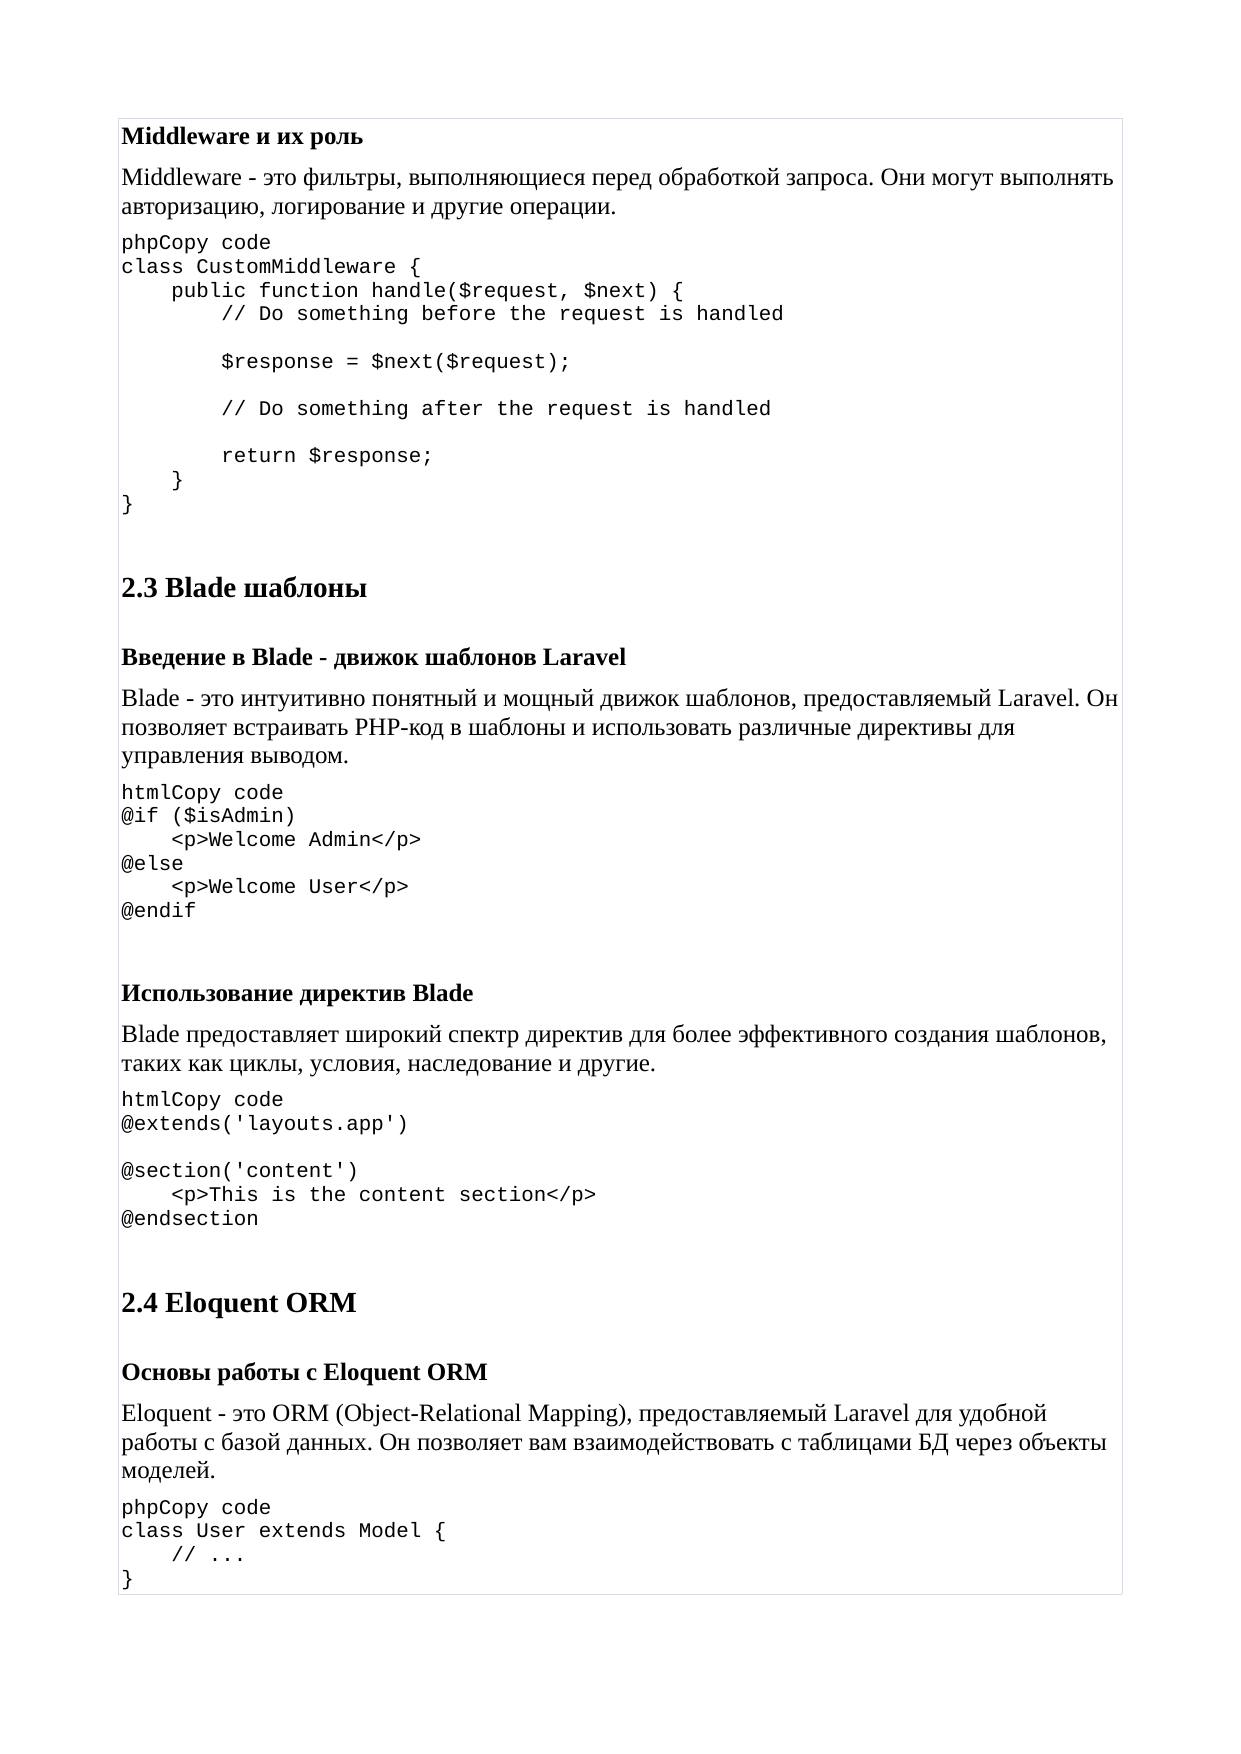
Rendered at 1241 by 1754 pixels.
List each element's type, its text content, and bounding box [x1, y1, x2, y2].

text } [119, 1564, 1122, 1594]
text } [119, 466, 1122, 489]
text Blade - это интуитивно понятный и мощный движок шаблонов, предоставляемый Laravel. Он позволяет встраивать PHP-код в шаблоны и использовать различные директивы для управления выводом. [119, 680, 1122, 769]
text public function handle($request, $next) { [119, 277, 1122, 300]
text return $response; [119, 442, 1122, 466]
text } [119, 489, 1122, 516]
subtitle 2.3 Blade шаблоны [119, 568, 1122, 604]
text @section('content') [119, 1157, 1122, 1181]
text // Do something before the request is handled [119, 300, 1122, 327]
text Eloquent - это ORM (Object-Relational Mapping), предоставляемый Laravel для удобной работы с базой данных. Он позволяет вам взаимодействовать с таблицами БД через объекты моделей. [119, 1395, 1122, 1484]
text <p>Welcome Admin</p> [119, 826, 1122, 849]
subtitle 2.4 Eloquent ORM [119, 1283, 1122, 1319]
text @if ($isAdmin) [119, 802, 1122, 826]
text Middleware - это фильтры, выполняющиеся перед обработкой запроса. Они могут выполнять авторизацию, логирование и другие операции. [119, 159, 1122, 220]
text @endif [119, 897, 1122, 923]
text class CustomMiddleware { [119, 253, 1122, 277]
subtitle Использование директив Blade [119, 975, 1122, 1007]
text // Do something after the request is handled [119, 395, 1122, 422]
text htmlCopy code [119, 779, 1122, 802]
text @extends('layouts.app') [119, 1110, 1122, 1137]
text htmlCopy code [119, 1086, 1122, 1110]
text <p>This is the content section</p> [119, 1181, 1122, 1204]
text // ... [119, 1541, 1122, 1564]
text Blade предоставляет широкий спектр директив для более эффективного создания шаблонов, таких как циклы, условия, наследование и другие. [119, 1016, 1122, 1077]
text @endsection [119, 1204, 1122, 1231]
text <p>Welcome User</p> [119, 873, 1122, 897]
subtitle Основы работы с Eloquent ORM [119, 1354, 1122, 1385]
subtitle Введение в Blade - движок шаблонов Laravel [119, 639, 1122, 670]
text @else [119, 849, 1122, 873]
text phpCopy code [119, 1494, 1122, 1517]
text class User extends Model { [119, 1517, 1122, 1541]
text phpCopy code [119, 229, 1122, 253]
text $response = $next($request); [119, 348, 1122, 374]
subtitle Middleware и их роль [119, 119, 1122, 150]
